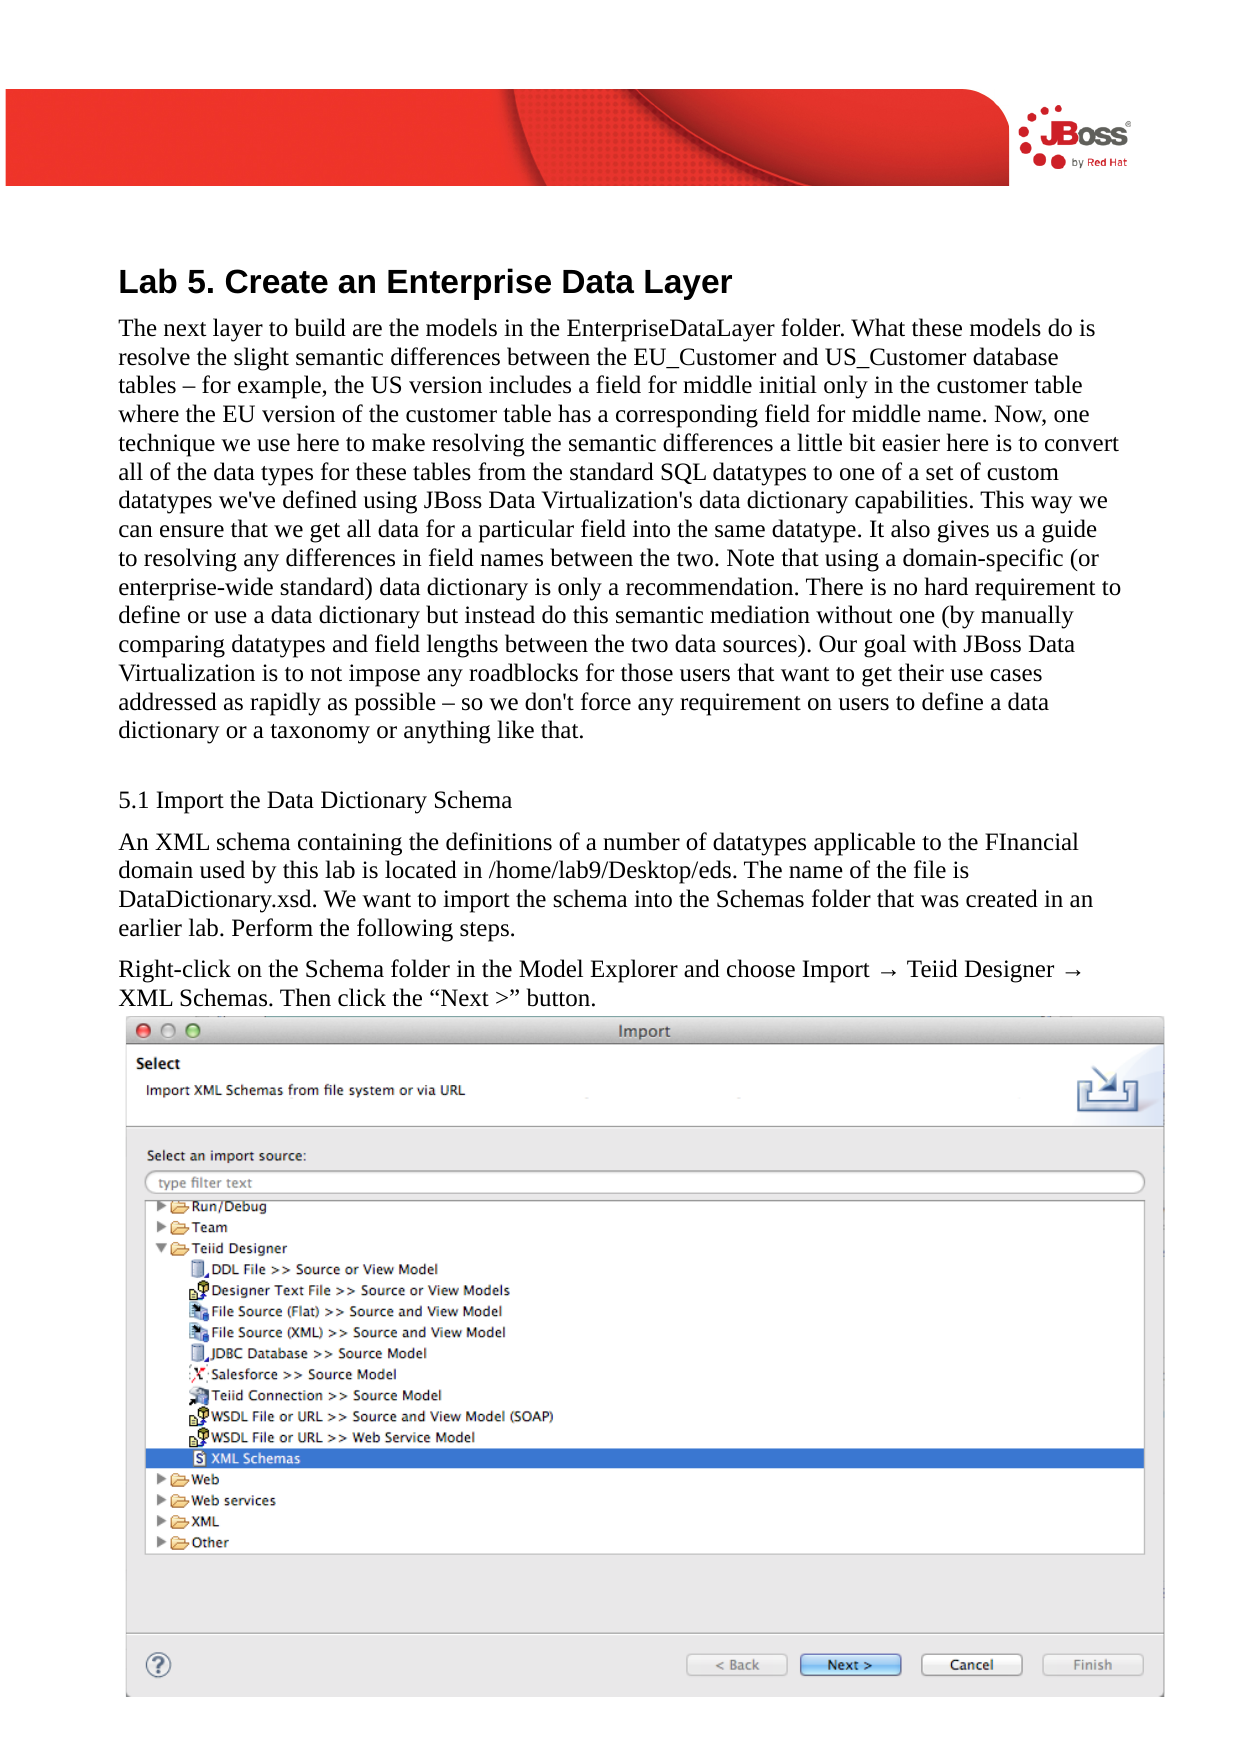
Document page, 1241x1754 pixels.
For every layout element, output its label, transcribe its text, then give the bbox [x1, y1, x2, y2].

picture [125, 1016, 1165, 1697]
picture [1018, 105, 1131, 169]
picture [5, 89, 1010, 186]
subtitle Lab 5. Create an Enterprise Data Layer [118, 262, 1122, 301]
text The next layer to build are the models in the EnterpriseDataLayer folder. What these models do is resolve the slight semantic differences between the EU_Customer and US_Customer database tables – for example, the US version includes a field for middle initial only in the customer table where the EU version of the customer table has a corresponding field for middle name. Now, one technique we use here to make resolving the semantic differences a little bit easier here is to convert all of the data types for these tables from the standard SQL datatypes to one of a set of custom datatypes we've defined using JBoss Data Virtualization's data dictionary capabilities. This way we can ensure that we get all data for a particular field into the same datatype. It also gives us a guide to resolving any differences in field names between the two. Note that using a domain-specific (or enterprise-wide standard) data dictionary is only a recommendation. There is no hard requirement to define or use a data dictionary but instead do this semantic mediation without one (by manually comparing datatypes and field lengths between the two data sources). Our goal with JBoss Data Virtualization is to not impose any roadblocks for those users that want to get their use cases addressed as rapidly as possible – so we don't force any requirement on users to define a data dictionary or a taxonomy or anything like that. [118, 313, 1122, 744]
text 5.1 Import the Data Dictionary Schema [118, 757, 1122, 814]
text Right-click on the Schema folder in the Model Explorer and choose Import → Teiid Designer → XML Schemas. Then click the “Next >” button. [118, 954, 1122, 1012]
text An XML schema containing the definitions of a number of datatypes applicable to the FInancial domain used by this lab is located in /home/lab9/Desktop/eds. The name of the file is DataDictionary.xsd. We want to import the schema into the Schemas folder that was created in an earlier lab. Perform the following steps. [118, 827, 1122, 942]
